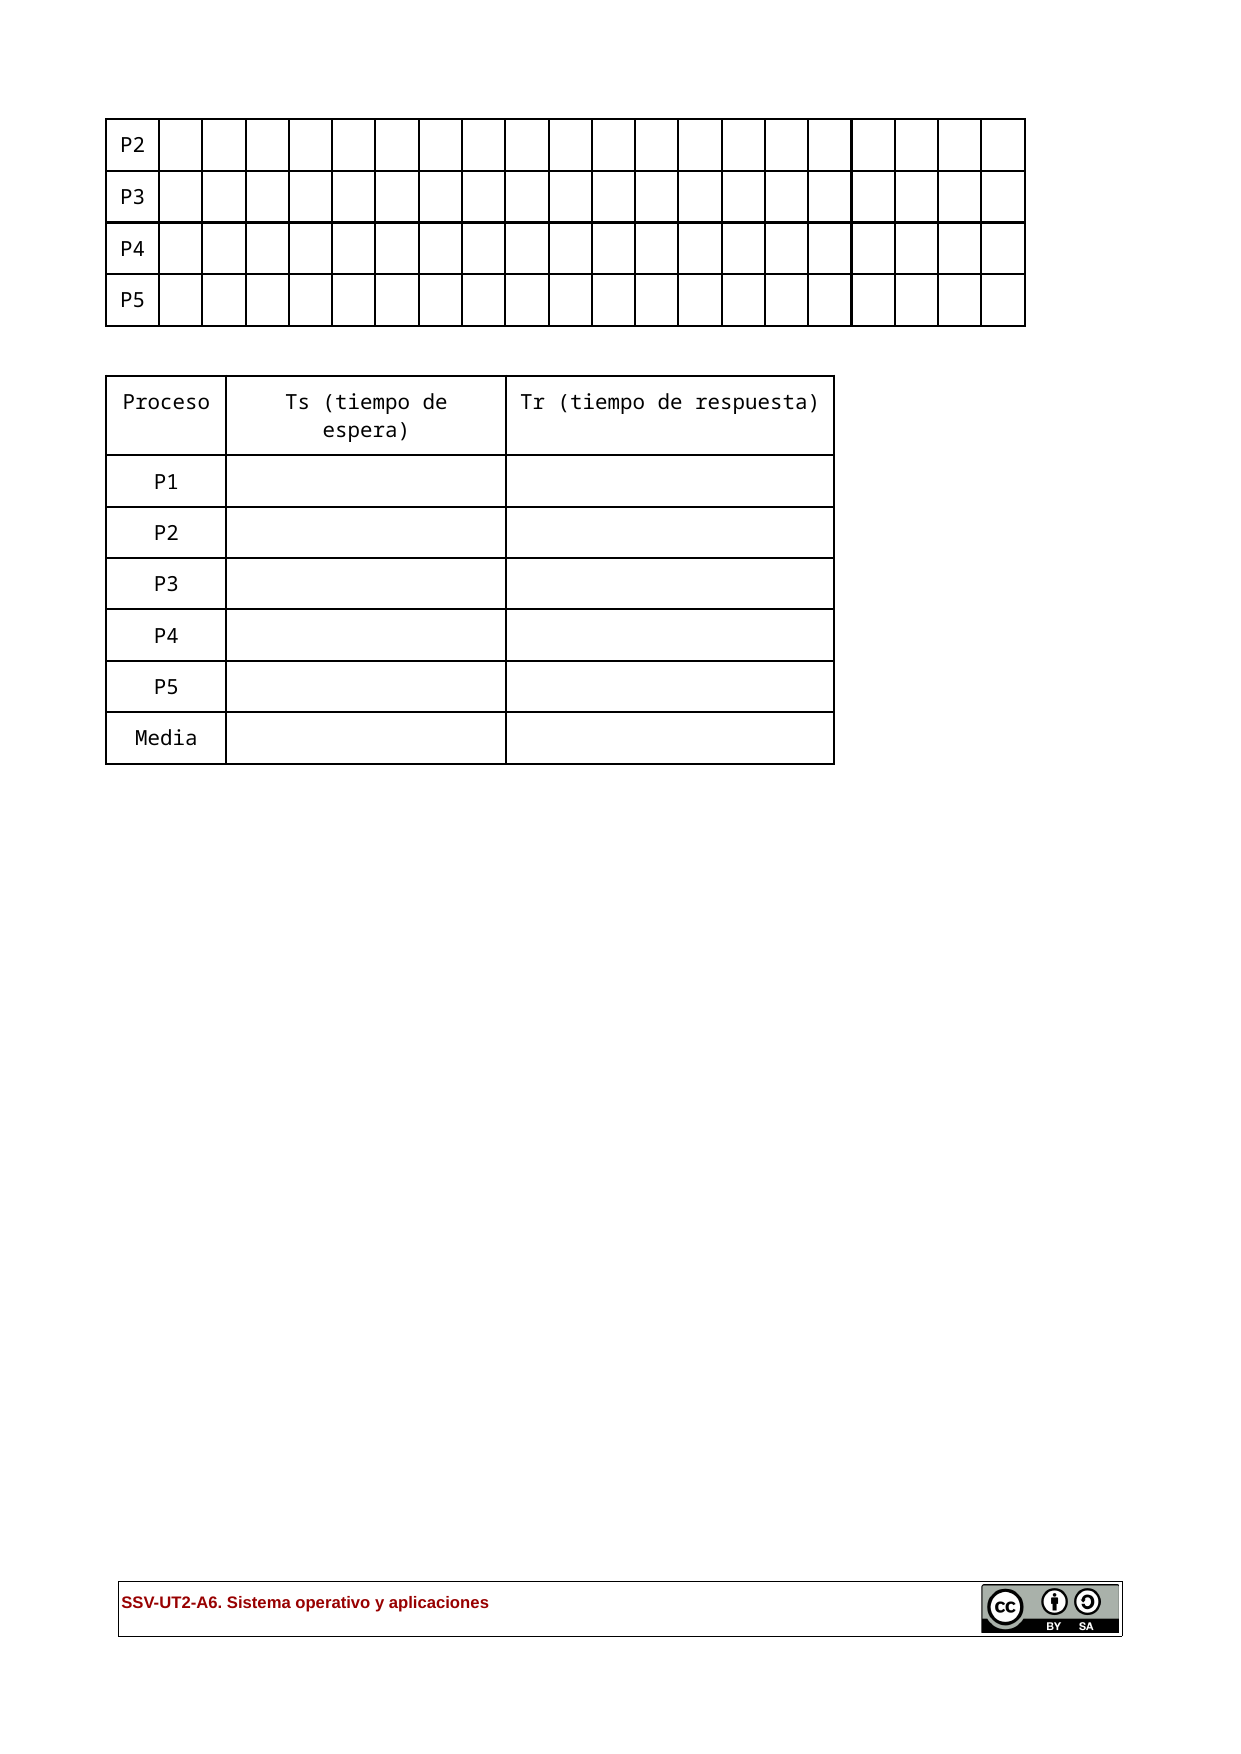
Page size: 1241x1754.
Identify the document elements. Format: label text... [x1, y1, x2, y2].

table_cell P4 [107, 224, 158, 273]
table_cell [853, 120, 894, 170]
table_cell [376, 275, 418, 325]
table_cell [333, 224, 374, 273]
table_cell [247, 120, 288, 170]
table_cell [376, 172, 418, 221]
table_cell [203, 224, 245, 273]
table_cell [550, 172, 591, 221]
table_cell [333, 172, 374, 221]
table_cell [679, 275, 721, 325]
table_cell [506, 172, 548, 221]
table_cell P3 [107, 559, 225, 608]
table_cell P2 [107, 508, 225, 557]
table_cell P2 [107, 120, 158, 170]
table_cell [376, 224, 418, 273]
table_cell [679, 224, 721, 273]
table_cell [203, 275, 245, 325]
table_cell [723, 172, 764, 221]
table_cell [982, 275, 1024, 325]
table_cell [227, 559, 505, 608]
table_cell [593, 120, 634, 170]
table_cell [896, 224, 937, 273]
table_cell [507, 456, 833, 506]
table_cell [593, 224, 634, 273]
table_cell [593, 275, 634, 325]
table_cell [506, 224, 548, 273]
table_cell [463, 120, 504, 170]
table_cell [290, 275, 331, 325]
table_cell [506, 275, 548, 325]
table_cell [333, 275, 374, 325]
table_cell [939, 275, 980, 325]
table_cell [939, 224, 980, 273]
table_cell [723, 224, 764, 273]
table_cell [636, 172, 677, 221]
table_cell [679, 120, 721, 170]
table_cell [160, 224, 201, 273]
table_cell [227, 456, 505, 506]
table_cell [896, 120, 937, 170]
table_header Ts (tiempo de espera) [227, 377, 505, 454]
table_cell [723, 275, 764, 325]
table_cell P1 [107, 456, 225, 506]
table_cell [853, 172, 894, 221]
table_cell [550, 120, 591, 170]
table_cell [507, 559, 833, 608]
table_cell [203, 172, 245, 221]
table_cell [550, 275, 591, 325]
table_cell [939, 172, 980, 221]
table_header Tr (tiempo de respuesta) [507, 377, 833, 454]
table_cell [333, 120, 374, 170]
table_header Proceso [107, 377, 225, 454]
table_cell [550, 224, 591, 273]
table_cell [160, 275, 201, 325]
picture [981, 1584, 1119, 1633]
table_cell [507, 713, 833, 762]
table_cell [723, 120, 764, 170]
table_cell [939, 120, 980, 170]
table_cell [227, 713, 505, 762]
table_cell P4 [107, 610, 225, 660]
table_cell [982, 120, 1024, 170]
table_cell [420, 275, 461, 325]
table_cell [896, 172, 937, 221]
table_cell [506, 120, 548, 170]
table_cell [766, 172, 807, 221]
table_cell [160, 172, 201, 221]
table_cell [896, 275, 937, 325]
table_cell [463, 172, 504, 221]
table_cell [203, 120, 245, 170]
table_cell [982, 172, 1024, 221]
table_cell [507, 508, 833, 557]
table_cell [247, 172, 288, 221]
table_cell [290, 120, 331, 170]
table_cell [507, 662, 833, 711]
table_cell P3 [107, 172, 158, 221]
table_cell [766, 224, 807, 273]
table_cell Media [107, 713, 225, 762]
table_cell [227, 508, 505, 557]
table_cell [766, 275, 807, 325]
table_cell P5 [107, 275, 158, 325]
table_cell [227, 610, 505, 660]
table_cell [290, 172, 331, 221]
table_cell [679, 172, 721, 221]
table_cell [853, 224, 894, 273]
table_cell [636, 224, 677, 273]
table_cell [636, 275, 677, 325]
table_cell [247, 275, 288, 325]
table_cell [636, 120, 677, 170]
table_cell [247, 224, 288, 273]
table_cell [420, 224, 461, 273]
table_cell [463, 224, 504, 273]
table_cell [593, 172, 634, 221]
table_cell [809, 275, 850, 325]
table_cell [420, 120, 461, 170]
table_cell [160, 120, 201, 170]
table_cell [809, 120, 850, 170]
table_cell [982, 224, 1024, 273]
table_cell [290, 224, 331, 273]
table_cell [227, 662, 505, 711]
table_cell [809, 224, 850, 273]
table_cell [376, 120, 418, 170]
table_cell [809, 172, 850, 221]
table_cell [463, 275, 504, 325]
table_cell [507, 610, 833, 660]
table_cell [420, 172, 461, 221]
table_cell P5 [107, 662, 225, 711]
table_cell [766, 120, 807, 170]
table_cell [853, 275, 894, 325]
